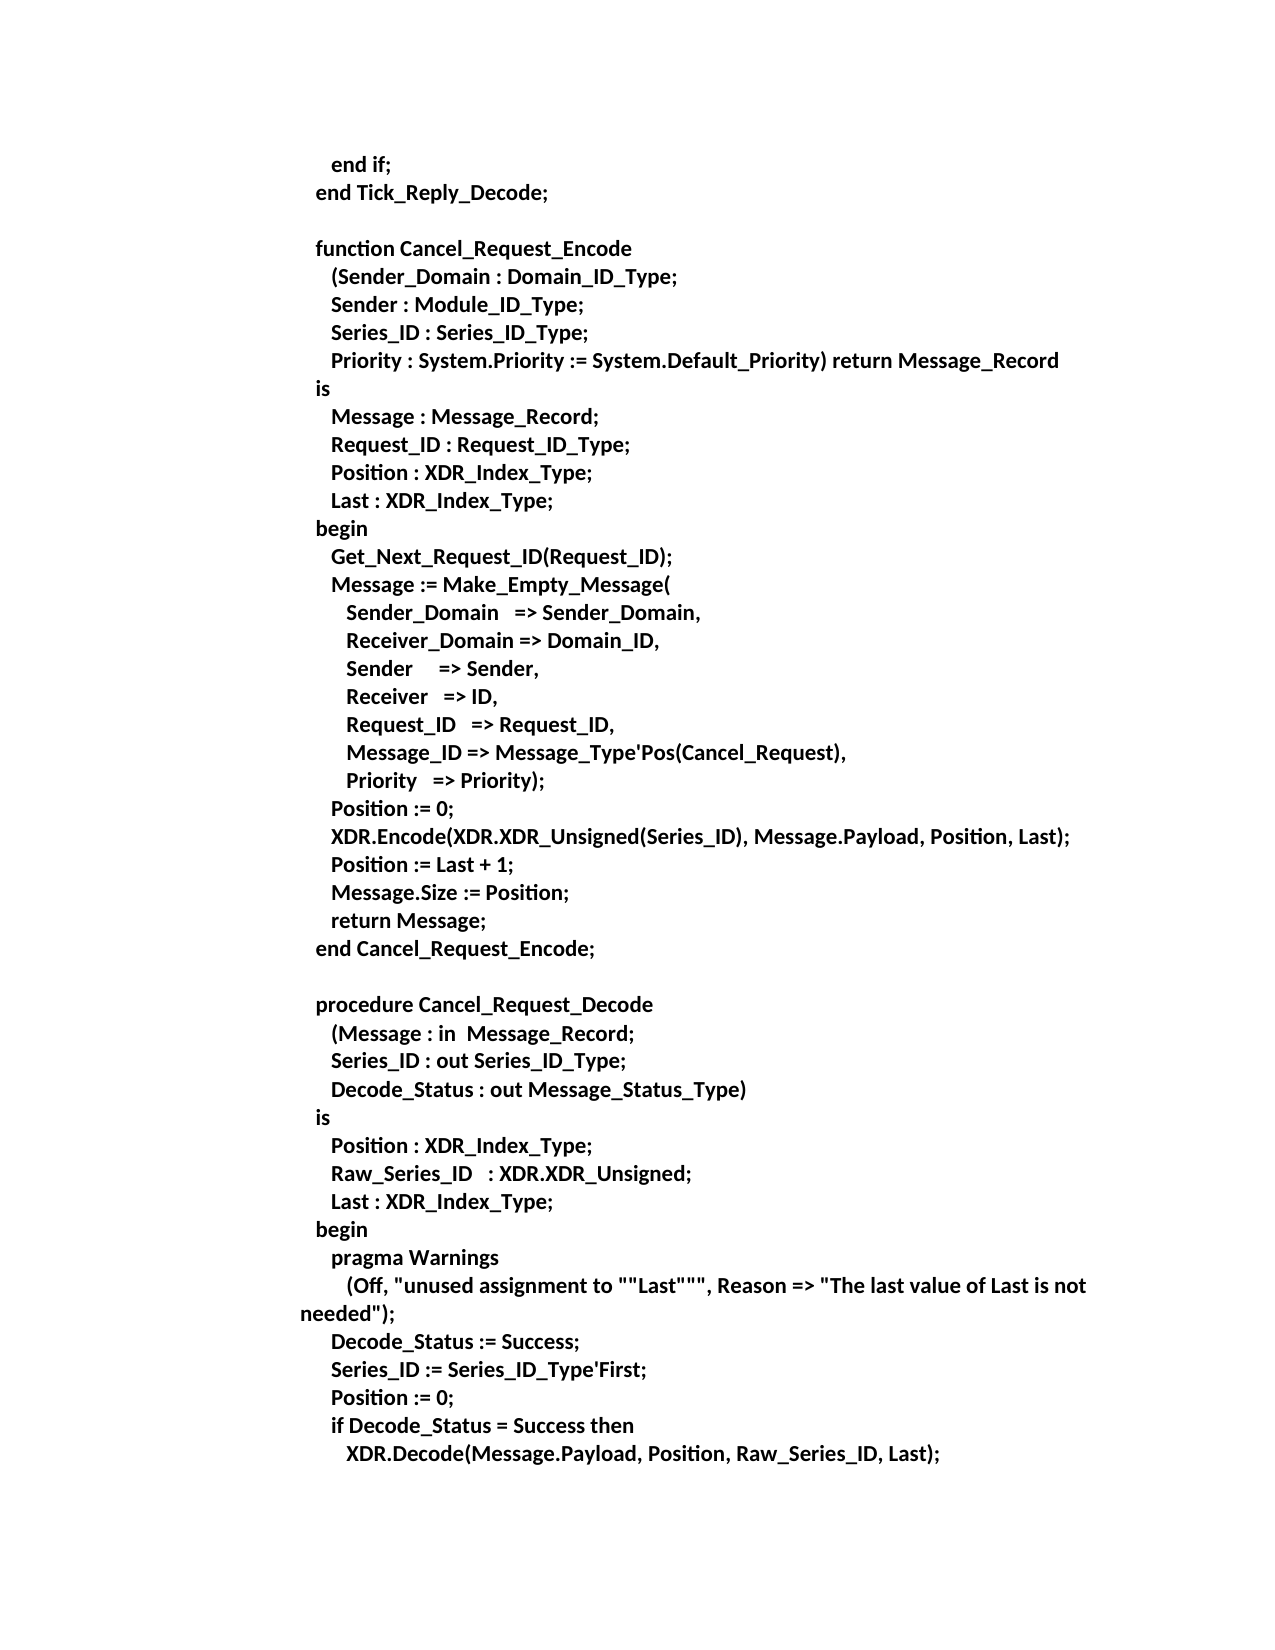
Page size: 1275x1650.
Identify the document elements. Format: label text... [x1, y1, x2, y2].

text function Cancel_Request_Encode [300, 234, 1125, 262]
text (Message : in Message_Record; [300, 1019, 1125, 1047]
text if Decode_Status = Success then [300, 1411, 1125, 1439]
text Last : XDR_Index_Type; [300, 1187, 1125, 1215]
text Position : XDR_Index_Type; [300, 1131, 1125, 1159]
text Message := Make_Empty_Message( [300, 570, 1125, 598]
text Get_Next_Request_ID(Request_ID); [300, 542, 1125, 570]
text is [300, 1103, 1125, 1131]
text Priority : System.Priority := System.Default_Priority) return Message_Record [300, 346, 1125, 374]
text return Message; [300, 907, 1125, 934]
text Request_ID : Request_ID_Type; [300, 430, 1125, 458]
text Message.Size := Position; [300, 878, 1125, 907]
text Raw_Series_ID : XDR.XDR_Unsigned; [300, 1159, 1125, 1187]
text Message : Message_Record; [300, 402, 1125, 430]
text Priority => Priority); [300, 766, 1125, 794]
text Position := 0; [300, 794, 1125, 822]
text XDR.Decode(Message.Payload, Position, Raw_Series_ID, Last); [300, 1439, 1125, 1467]
text Message_ID => Message_Type'Pos(Cancel_Request), [300, 738, 1125, 766]
text Sender : Module_ID_Type; [300, 290, 1125, 318]
text Sender_Domain => Sender_Domain, [300, 598, 1125, 626]
text begin [300, 514, 1125, 542]
text Position : XDR_Index_Type; [300, 458, 1125, 486]
text Receiver => ID, [300, 682, 1125, 710]
text Request_ID => Request_ID, [300, 710, 1125, 738]
text Sender => Sender, [300, 654, 1125, 682]
text Series_ID := Series_ID_Type'First; [300, 1355, 1125, 1383]
text XDR.Encode(XDR.XDR_Unsigned(Series_ID), Message.Payload, Position, Last); [300, 822, 1125, 851]
text (Sender_Domain : Domain_ID_Type; [300, 262, 1125, 290]
text Last : XDR_Index_Type; [300, 486, 1125, 514]
text Series_ID : Series_ID_Type; [300, 318, 1125, 346]
text pragma Warnings [300, 1243, 1125, 1271]
text (Off, "unused assignment to ""Last""", Reason => "The last value of Last is not needed"); [300, 1271, 1125, 1327]
text Receiver_Domain => Domain_ID, [300, 626, 1125, 654]
text Decode_Status := Success; [300, 1327, 1125, 1355]
text Series_ID : out Series_ID_Type; [300, 1047, 1125, 1075]
text end Cancel_Request_Encode; [300, 934, 1125, 963]
text end Tick_Reply_Decode; [300, 178, 1125, 206]
text procedure Cancel_Request_Decode [300, 991, 1125, 1019]
text begin [300, 1215, 1125, 1243]
text Position := 0; [300, 1383, 1125, 1411]
text Decode_Status : out Message_Status_Type) [300, 1075, 1125, 1103]
text Position := Last + 1; [300, 851, 1125, 878]
text end if; [300, 150, 1125, 178]
text is [300, 374, 1125, 402]
